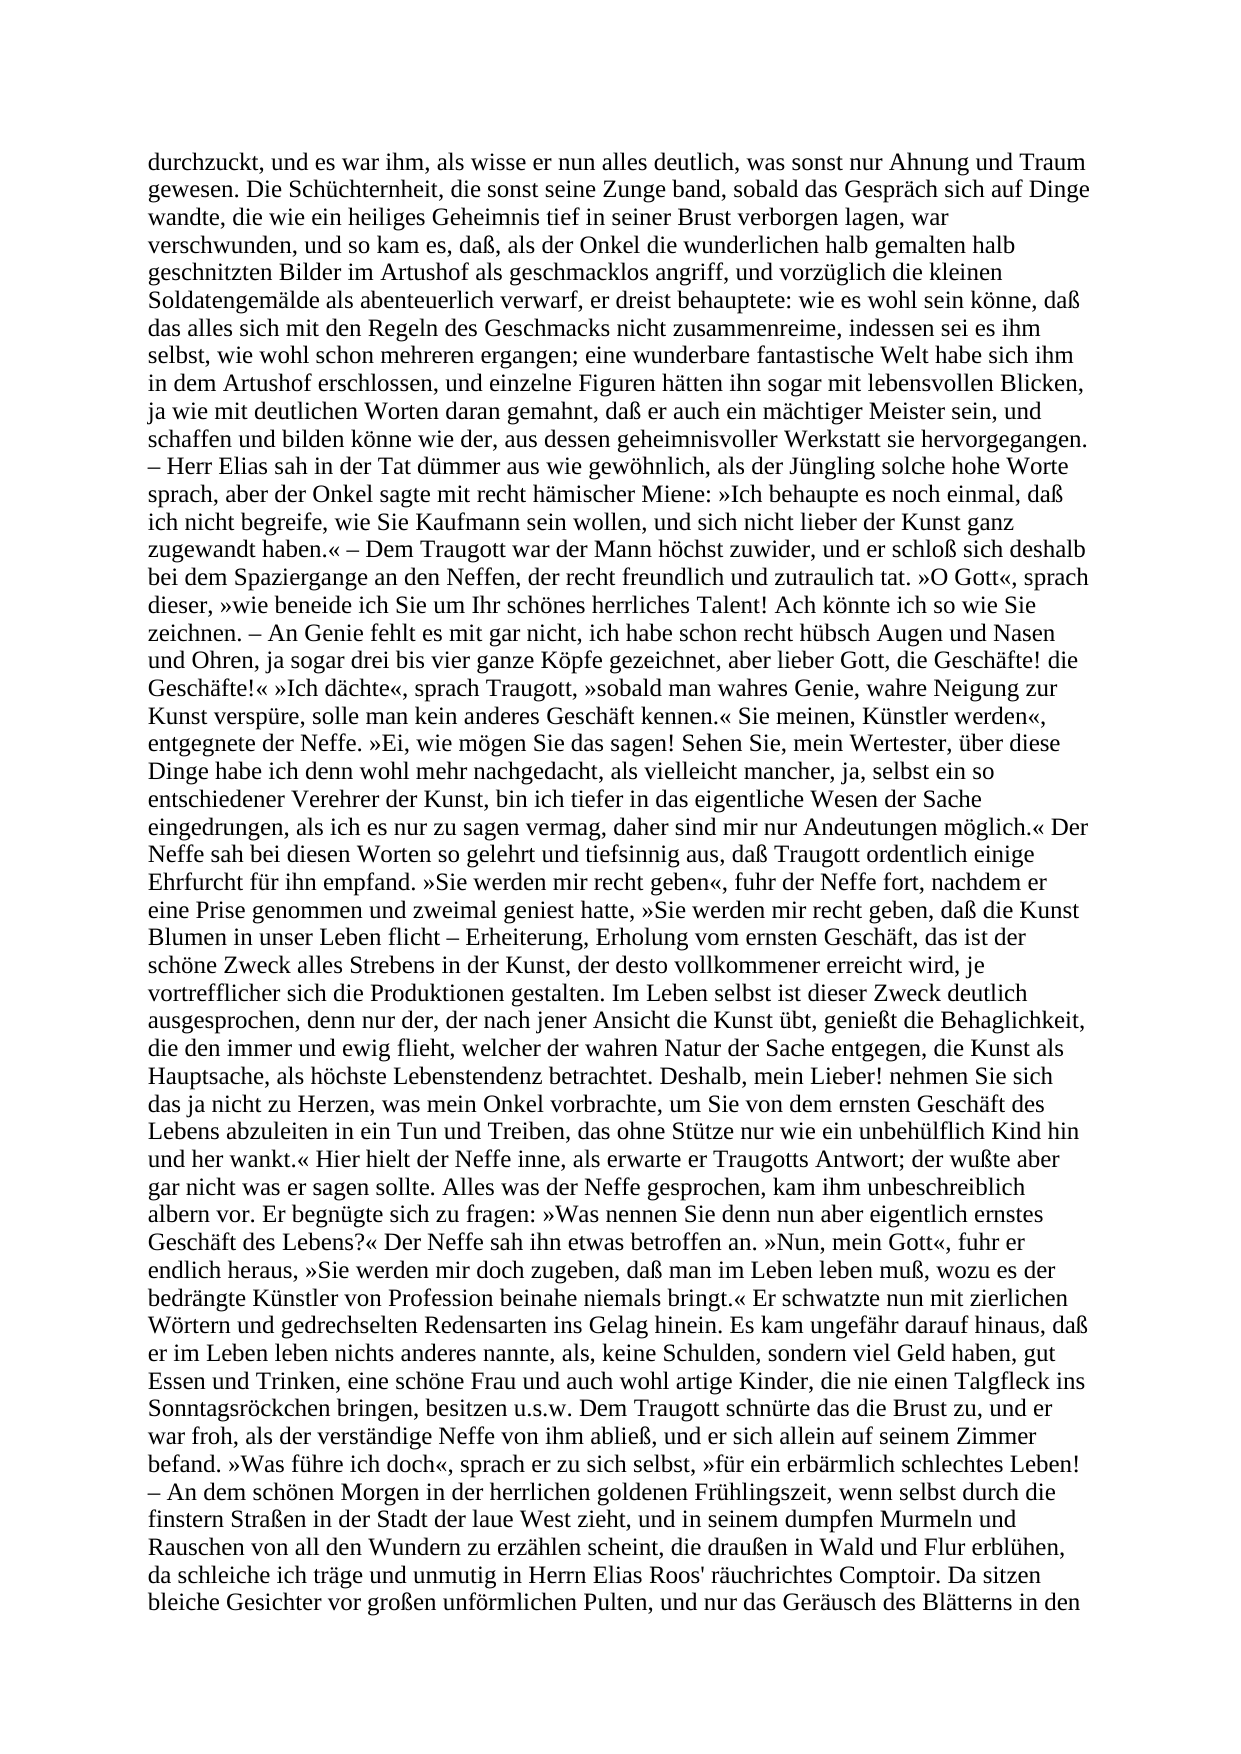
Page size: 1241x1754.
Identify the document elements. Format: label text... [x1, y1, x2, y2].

text durchzuckt, und es war ihm, als wisse er nun alles deutlich, was sonst nur Ahnung und Traum gewesen. Die Schüchternheit, die sonst seine Zunge band, sobald das Gespräch sich auf Dinge wandte, die wie ein heiliges Geheimnis tief in seiner Brust verborgen lagen, war verschwunden, und so kam es, daß, als der Onkel die wunderlichen halb gemalten halb geschnitzten Bilder im Artushof als geschmacklos angriff, und vorzüglich die kleinen Soldatengemälde als abenteuerlich verwarf, er dreist behauptete: wie es wohl sein könne, daß das alles sich mit den Regeln des Geschmacks nicht zusammenreime, indessen sei es ihm selbst, wie wohl schon mehreren ergangen; eine wunderbare fantastische Welt habe sich ihm in dem Artushof erschlossen, und einzelne Figuren hätten ihn sogar mit lebensvollen Blicken, ja wie mit deutlichen Worten daran gemahnt, daß er auch ein mächtiger Meister sein, und schaffen und bilden könne wie der, aus dessen geheimnisvoller Werkstatt sie hervorgegangen. – Herr Elias sah in der Tat dümmer aus wie gewöhnlich, als der Jüngling solche hohe Worte sprach, aber der Onkel sagte mit recht hämischer Miene: »Ich behaupte es noch einmal, daß ich nicht begreife, wie Sie Kaufmann sein wollen, und sich nicht lieber der Kunst ganz zugewandt haben.« – Dem Traugott war der Mann höchst zuwider, und er schloß sich deshalb bei dem Spaziergange an den Neffen, der recht freundlich und zutraulich tat. »O Gott«, sprach dieser, »wie beneide ich Sie um Ihr schönes herrliches Talent! Ach könnte ich so wie Sie zeichnen. – An Genie fehlt es mit gar nicht, ich habe schon recht hübsch Augen und Nasen und Ohren, ja sogar drei bis vier ganze Köpfe gezeichnet, aber lieber Gott, die Geschäfte! die Geschäfte!« »Ich dächte«, sprach Traugott, »sobald man wahres Genie, wahre Neigung zur Kunst verspüre, solle man kein anderes Geschäft kennen.« Sie meinen, Künstler werden«, entgegnete der Neffe. »Ei, wie mögen Sie das sagen! Sehen Sie, mein Wertester, über diese Dinge habe ich denn wohl mehr nachgedacht, als vielleicht mancher, ja, selbst ein so entschiedener Verehrer der Kunst, bin ich tiefer in das eigentliche Wesen der Sache eingedrungen, als ich es nur zu sagen vermag, daher sind mir nur Andeutungen möglich.« Der Neffe sah bei diesen Worten so gelehrt und tiefsinnig aus, daß Traugott ordentlich einige Ehrfurcht für ihn empfand. »Sie werden mir recht geben«, fuhr der Neffe fort, nachdem er eine Prise genommen und zweimal geniest hatte, »Sie werden mir recht geben, daß die Kunst Blumen in unser Leben flicht – Erheiterung, Erholung vom ernsten Geschäft, das ist der schöne Zweck alles Strebens in der Kunst, der desto vollkommener erreicht wird, je vortrefflicher sich die Produktionen gestalten. Im Leben selbst ist dieser Zweck deutlich ausgesprochen, denn nur der, der nach jener Ansicht die Kunst übt, genießt die Behaglichkeit, die den immer und ewig flieht, welcher der wahren Natur der Sache entgegen, die Kunst als Hauptsache, als höchste Lebenstendenz betrachtet. Deshalb, mein Lieber! nehmen Sie sich das ja nicht zu Herzen, was mein Onkel vorbrachte, um Sie von dem ernsten Geschäft des Lebens abzuleiten in ein Tun und Treiben, das ohne Stütze nur wie ein unbehülflich Kind hin und her wankt.« Hier hielt der Neffe inne, als erwarte er Traugotts Antwort; der wußte aber gar nicht was er sagen sollte. Alles was der Neffe gesprochen, kam ihm unbeschreiblich albern vor. Er begnügte sich zu fragen: »Was nennen Sie denn nun aber eigentlich ernstes Geschäft des Lebens?« Der Neffe sah ihn etwas betroffen an. »Nun, mein Gott«, fuhr er endlich heraus, »Sie werden mir doch zugeben, daß man im Leben leben muß, wozu es der bedrängte Künstler von Profession beinahe niemals bringt.« Er schwatzte nun mit zierlichen Wörtern und gedrechselten Redensarten ins Gelag hinein. Es kam ungefähr darauf hinaus, daß er im Leben leben nichts anderes nannte, als, keine Schulden, sondern viel Geld haben, gut Essen und Trinken, eine schöne Frau und auch wohl artige Kinder, die nie einen Talgfleck ins Sonntagsröckchen bringen, besitzen u.s.w. Dem Traugott schnürte das die Brust zu, und er war froh, als der verständige Neffe von ihm abließ, und er sich allein auf seinem Zimmer befand. »Was führe ich doch«, sprach er zu sich selbst, »für ein erbärmlich schlechtes Leben! – An dem schönen Morgen in der herrlichen goldenen Frühlingszeit, wenn selbst durch die finstern Straßen in der Stadt der laue West zieht, und in seinem dumpfen Murmeln und Rauschen von all den Wundern zu erzählen scheint, die draußen in Wald und Flur erblühen, da schleiche ich träge und unmutig in Herrn Elias Roos' räuchrichtes Comptoir. Da sitzen bleiche Gesichter vor großen unförmlichen Pulten, und nur das Geräusch des Blätterns in den [148, 148, 1092, 1616]
